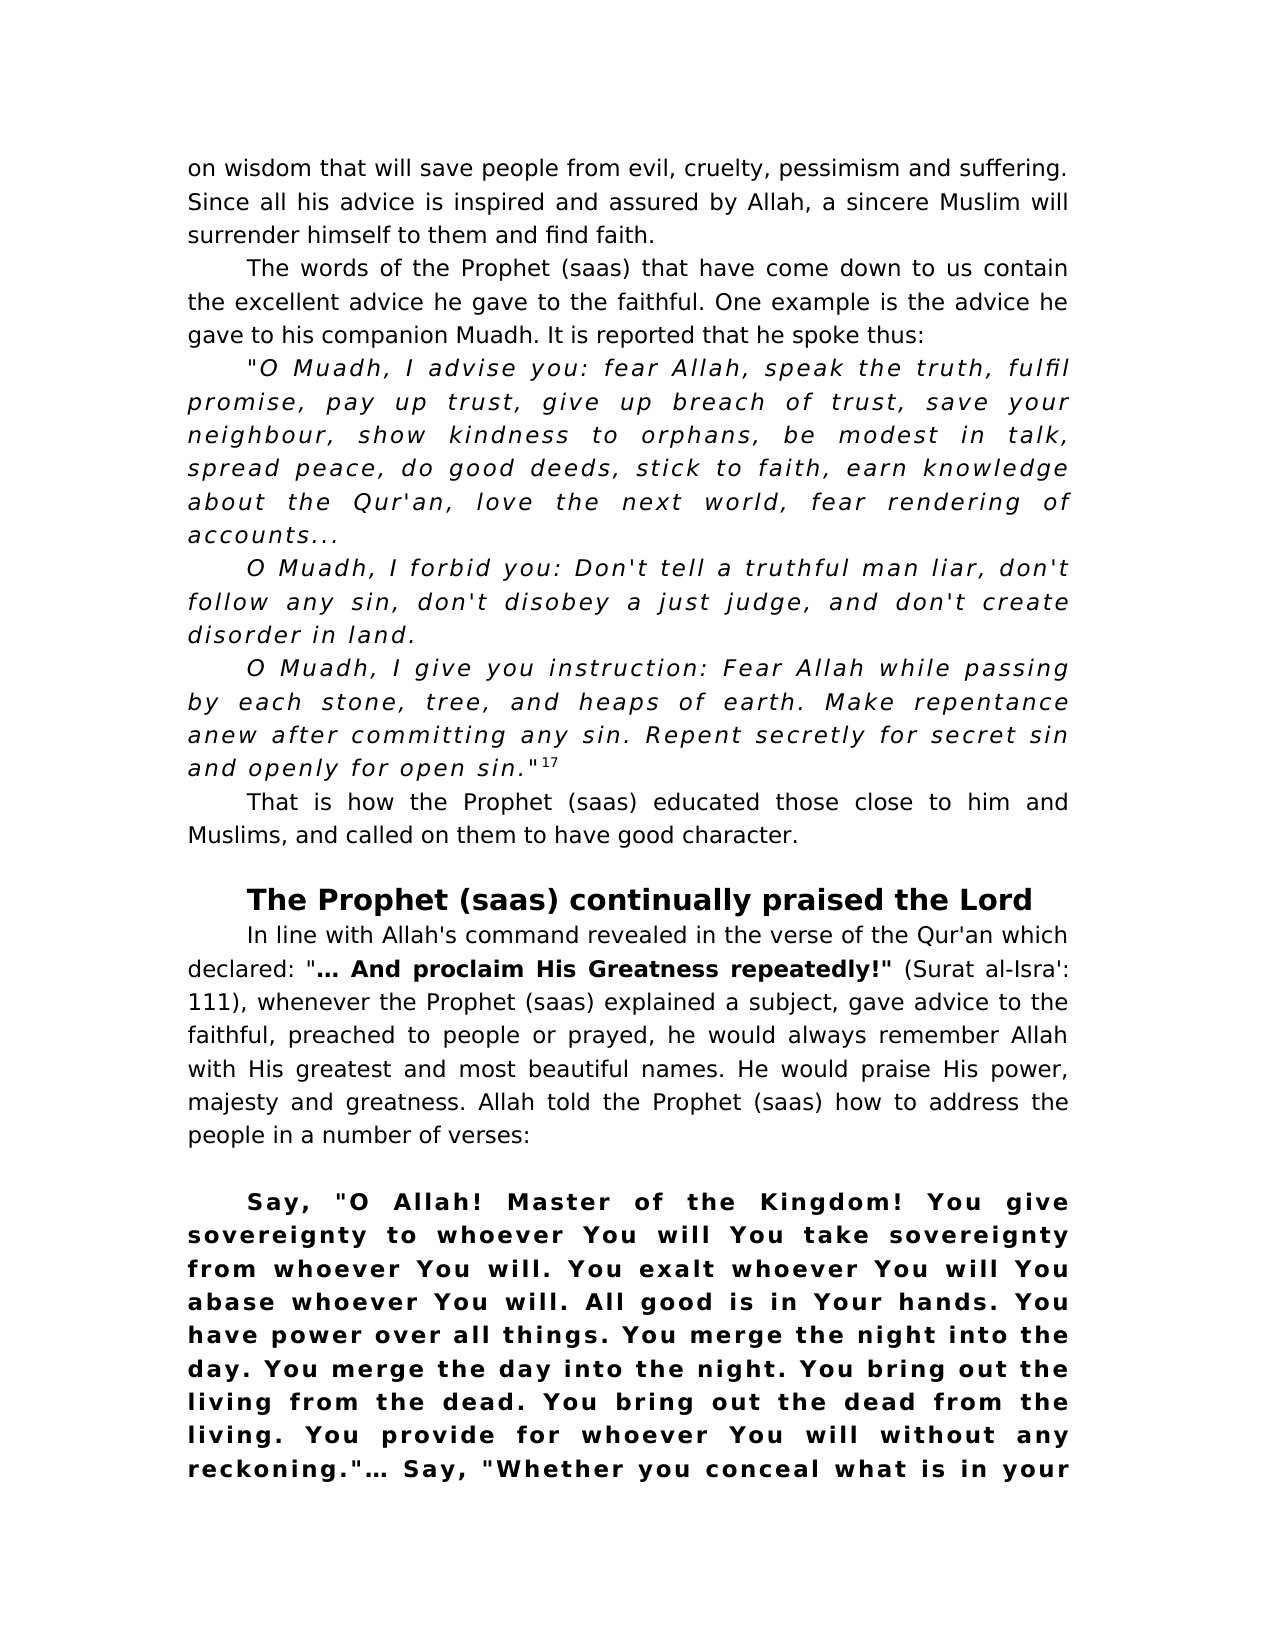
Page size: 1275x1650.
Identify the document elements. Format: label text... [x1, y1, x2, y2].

text O Muadh, I give you instruction: Fear Allah while passing by each stone, tree, and heaps of earth. Make repentance anew after committing any sin. Repent secretly for secret sin and openly for open sin."17 [187, 650, 1070, 783]
text The Prophet (saas) continually praised the Lord [187, 883, 1070, 917]
text That is how the Prophet (saas) educated those close to him and Muslims, and called on them to have good character. [187, 783, 1070, 850]
text In line with Allah's command revealed in the verse of the Qur'an which declared: "… And proclaim His Greatness repeatedly!" (Surat al-Isra': 111), whenever the Prophet (saas) explained a subject, gave advice to the faithful, preached to people or prayed, he would always remember Allah with His greatest and most beautiful names. He would praise His power, majesty and greatness. Allah told the Prophet (saas) how to address the people in a number of verses: [187, 917, 1070, 1151]
text O Muadh, I forbid you: Don't tell a truthful man liar, don't follow any sin, don't disobey a just judge, and don't create disorder in land. [187, 550, 1070, 650]
text The words of the Prophet (saas) that have come down to us contain the excellent advice he gave to the faithful. One example is the advice he gave to his companion Muadh. It is reported that he spoke thus: [187, 250, 1070, 350]
text on wisdom that will save people from evil, cruelty, pessimism and suffering. Since all his advice is inspired and assured by Allah, a sincere Muslim will surrender himself to them and find faith. [187, 150, 1070, 250]
text "O Muadh, I advise you: fear Allah, speak the truth, fulfil promise, pay up trust, give up breach of trust, save your neighbour, show kindness to orphans, be modest in talk, spread peace, do good deeds, stick to faith, earn knowledge about the Qur'an, love the next world, fear rendering of accounts... [187, 350, 1070, 550]
text Say, "O Allah! Master of the Kingdom! You give sovereignty to whoever You will You take sovereignty from whoever You will. You exalt whoever You will You abase whoever You will. All good is in Your hands. You have power over all things. You merge the night into the day. You merge the day into the night. You bring out the living from the dead. You bring out the dead from the living. You provide for whoever You will without any reckoning."… Say, "Whether you conceal what is in your [187, 1184, 1070, 1484]
